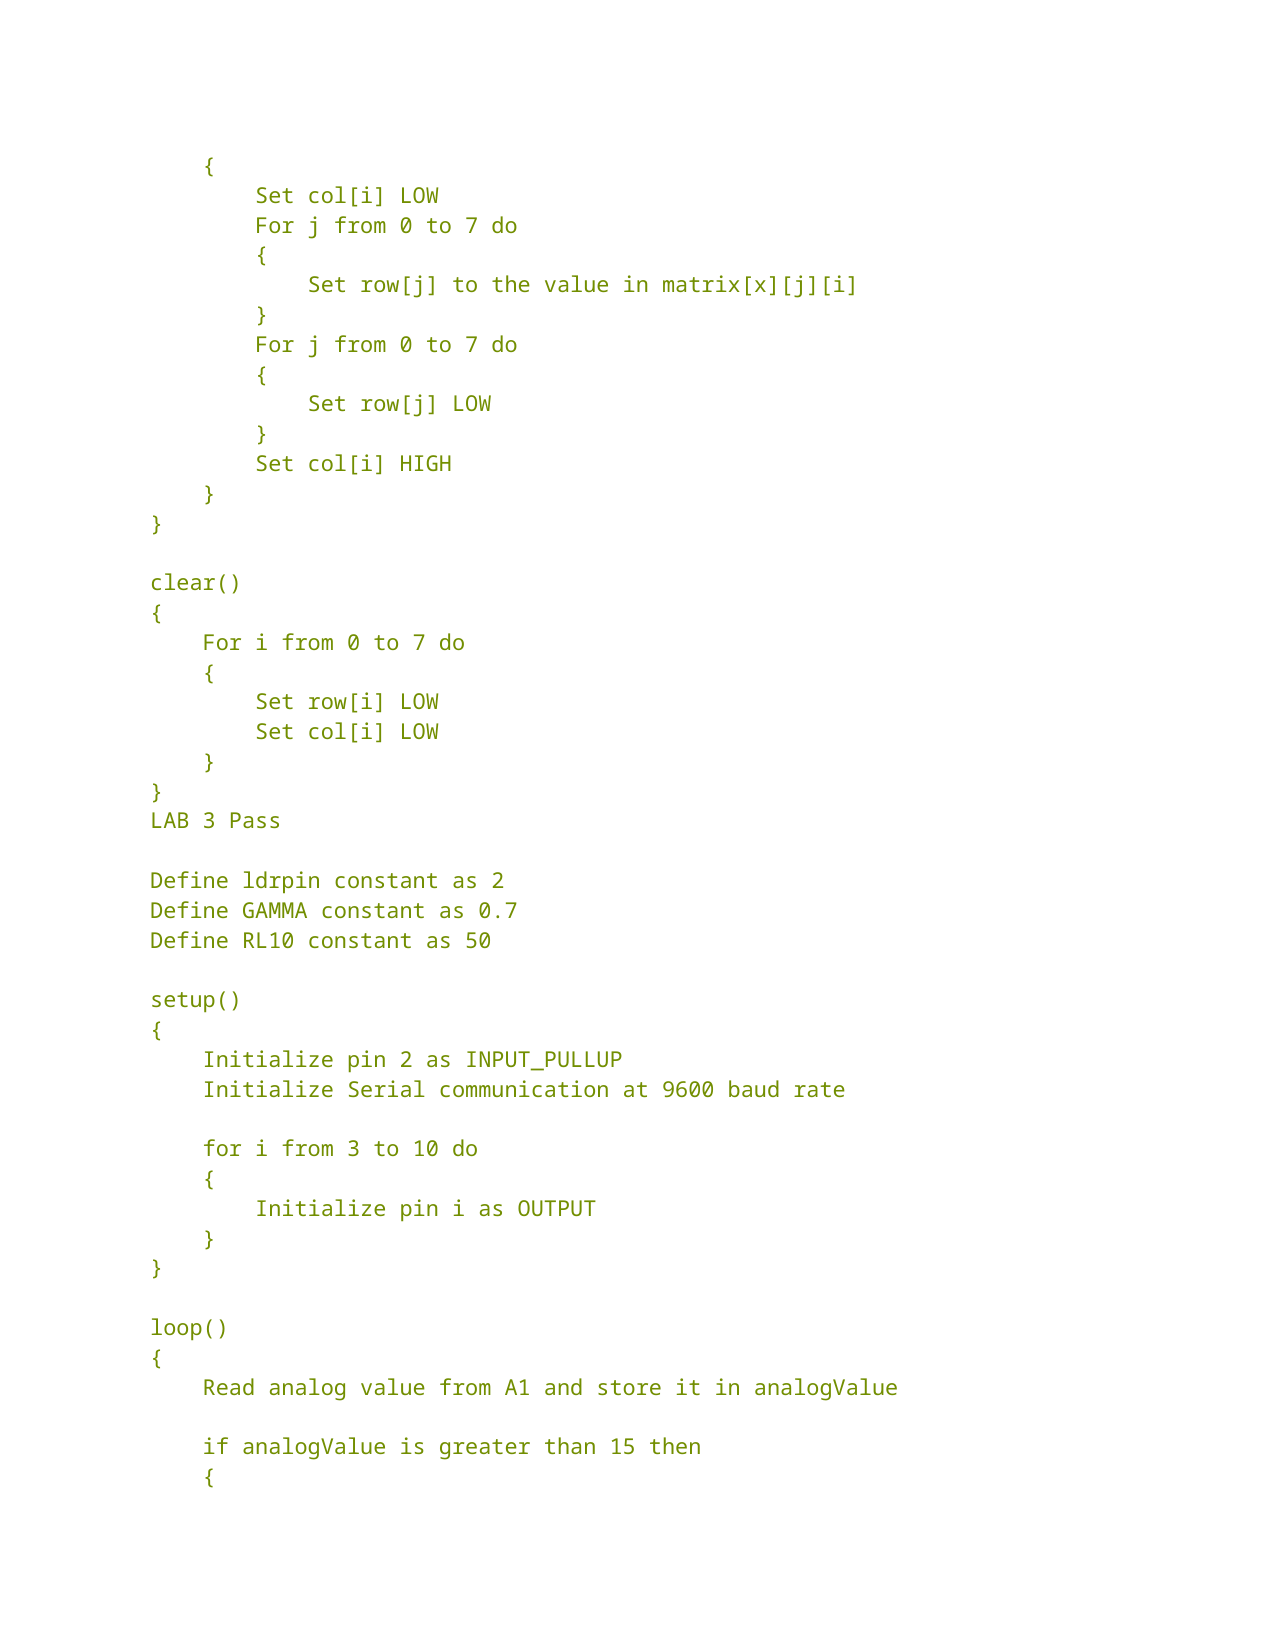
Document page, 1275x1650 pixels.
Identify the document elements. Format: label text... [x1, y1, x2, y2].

text For i from 0 to 7 do [150, 627, 1125, 656]
text Set row[j] to the value in matrix[x][j][i] [150, 269, 1125, 299]
text for i from 3 to 10 do [150, 1133, 1125, 1163]
text { [150, 656, 1125, 686]
text } [150, 418, 1125, 448]
text { [150, 358, 1125, 388]
text } [150, 1252, 1125, 1282]
text Define GAMMA constant as 0.7 [150, 895, 1125, 924]
text if analogValue is greater than 15 then [150, 1431, 1125, 1461]
text { [150, 597, 1125, 627]
text Define RL10 constant as 50 [150, 924, 1125, 954]
text Set row[i] LOW [150, 686, 1125, 716]
text { [150, 150, 1125, 180]
text } [150, 776, 1125, 805]
text { [150, 1014, 1125, 1044]
text LAB 3 Pass [150, 805, 1125, 835]
text { [150, 239, 1125, 269]
text Read analog value from A1 and store it in analogValue [150, 1371, 1125, 1401]
text clear() [150, 567, 1125, 597]
text } [150, 478, 1125, 507]
text Initialize Serial communication at 9600 baud rate [150, 1073, 1125, 1103]
text loop() [150, 1312, 1125, 1342]
text } [150, 299, 1125, 329]
text Set col[i] HIGH [150, 448, 1125, 478]
text Set col[i] LOW [150, 180, 1125, 209]
text For j from 0 to 7 do [150, 329, 1125, 358]
text { [150, 1163, 1125, 1193]
text { [150, 1461, 1125, 1491]
text } [150, 507, 1125, 537]
text setup() [150, 984, 1125, 1014]
text For j from 0 to 7 do [150, 209, 1125, 239]
text Set col[i] LOW [150, 716, 1125, 746]
text } [150, 1222, 1125, 1252]
text } [150, 746, 1125, 776]
text Initialize pin 2 as INPUT_PULLUP [150, 1044, 1125, 1073]
text { [150, 1342, 1125, 1371]
text Initialize pin i as OUTPUT [150, 1193, 1125, 1222]
text Define ldrpin constant as 2 [150, 865, 1125, 895]
text Set row[j] LOW [150, 388, 1125, 418]
